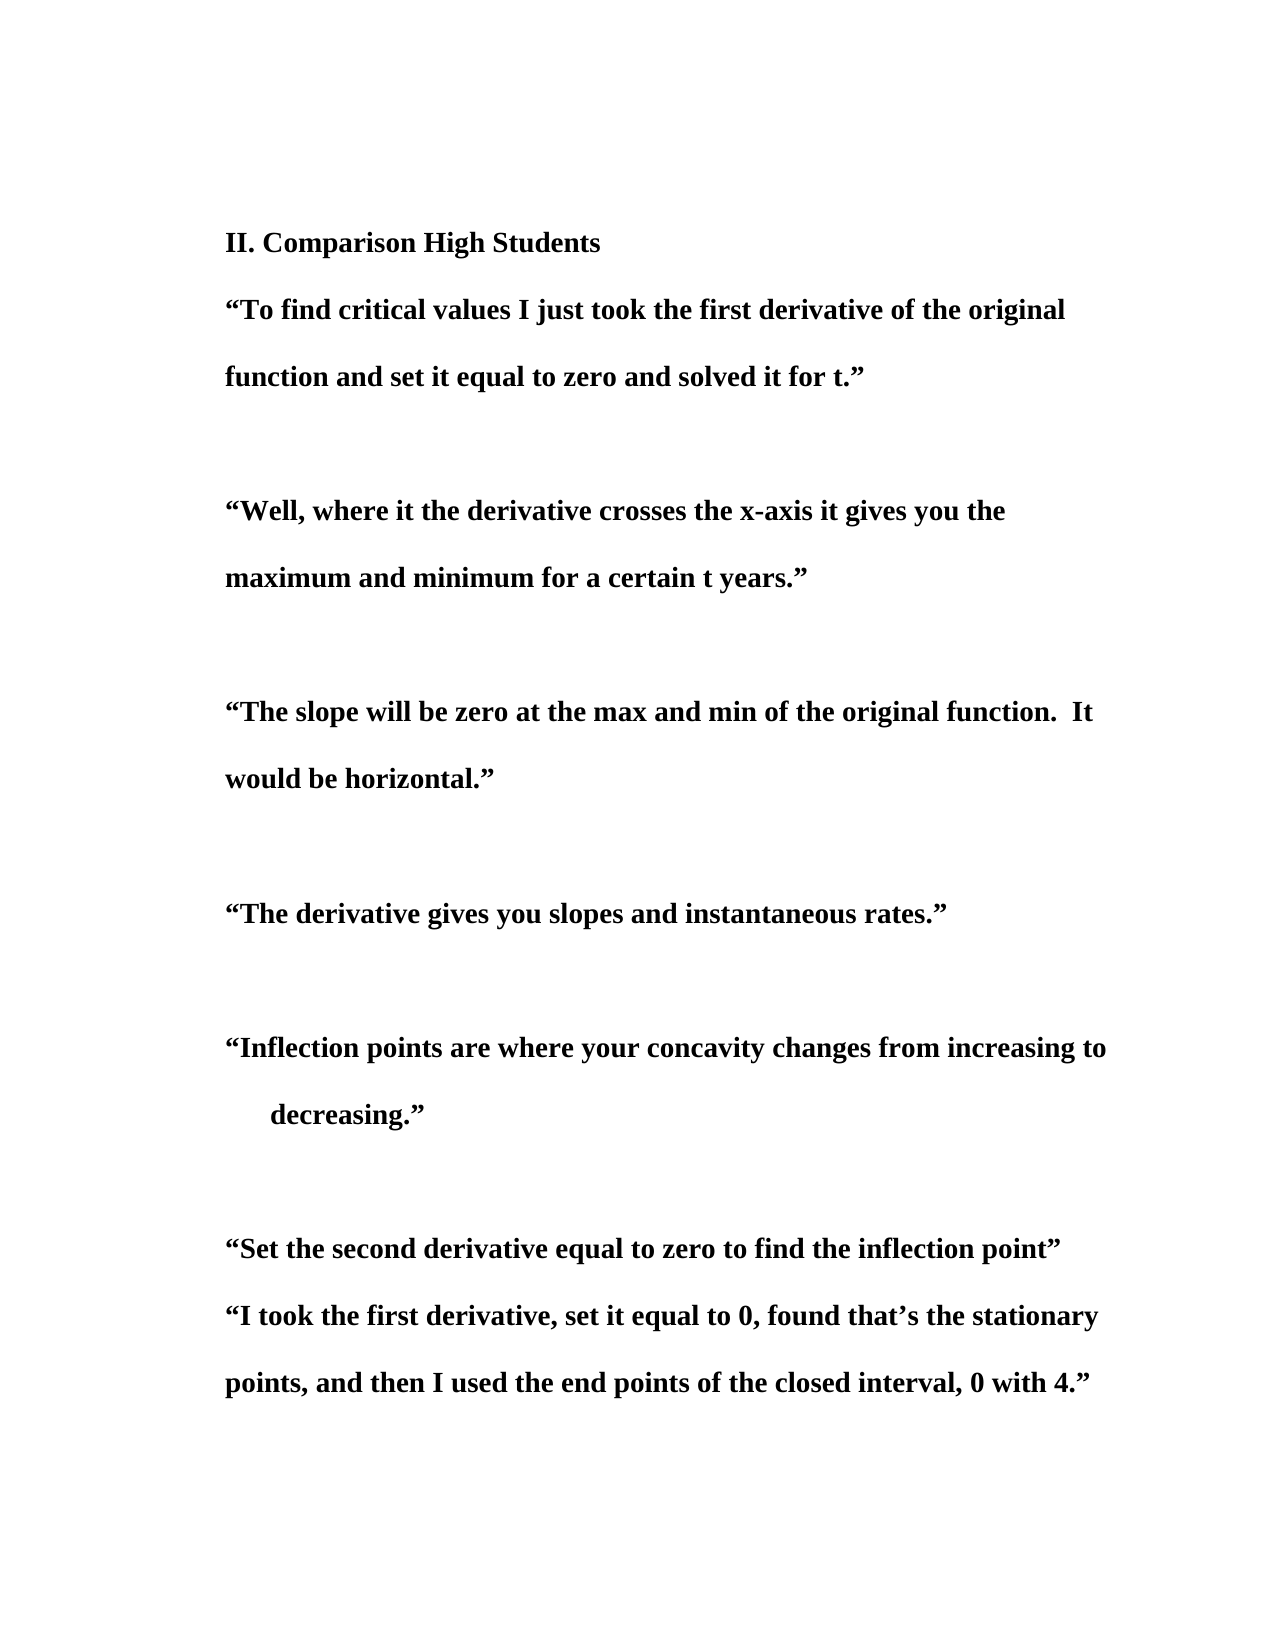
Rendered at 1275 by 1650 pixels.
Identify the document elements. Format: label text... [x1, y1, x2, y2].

text “Set the second derivative equal to zero to find the inflection point” [225, 1231, 1125, 1265]
text “To find critical values I just took the first derivative of the original function and set it equal to zero and solved it for t.” [225, 292, 1125, 393]
text “I took the first derivative, set it equal to 0, found that’s the stationary points, and then I used the end points of the closed interval, 0 with 4.” [225, 1298, 1125, 1399]
text “Well, where it the derivative crosses the x-axis it gives you the maximum and minimum for a certain t years.” [225, 493, 1125, 594]
subtitle “Inflection points are where your concavity changes from increasing to decreasing.” [225, 1030, 1125, 1131]
text “The slope will be zero at the max and min of the original function. It would be horizontal.” [225, 694, 1125, 795]
text “The derivative gives you slopes and instantaneous rates.” [225, 896, 1125, 929]
subtitle II. Comparison High Students [225, 225, 1125, 258]
